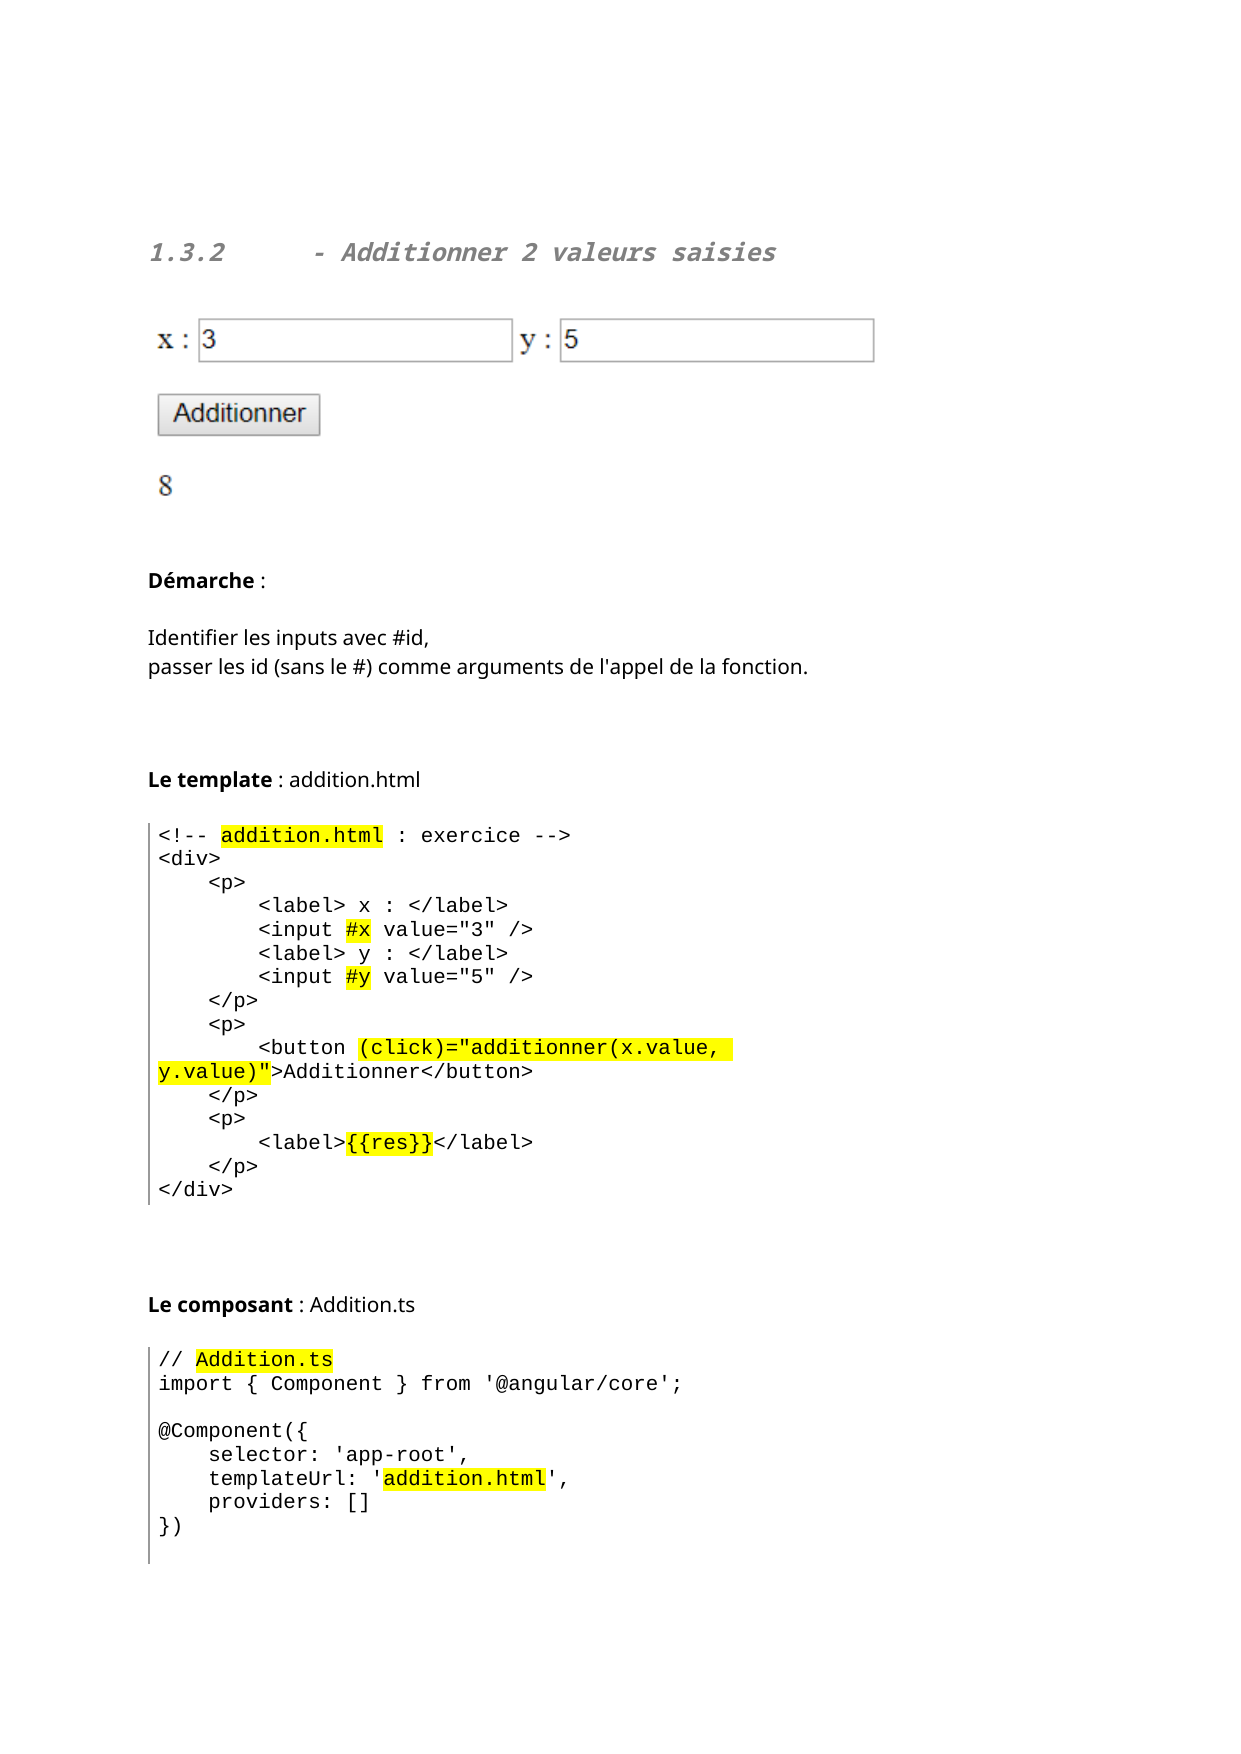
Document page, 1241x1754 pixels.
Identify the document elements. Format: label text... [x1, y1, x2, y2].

text <input #x value="3" /> [150, 919, 1092, 943]
text // Addition.ts [150, 1347, 1092, 1373]
text Identifier les inputs avec #id, [148, 623, 1092, 652]
text <p> [150, 872, 1092, 896]
text }) [150, 1515, 1092, 1538]
text templateUrl: 'addition.html', [150, 1467, 1092, 1491]
text <button (click)="additionner(x.value, y.value)">Additionner</button> [150, 1037, 1092, 1085]
text </p> [150, 1085, 1092, 1108]
text <div> [150, 848, 1092, 872]
text import { Component } from '@angular/core'; [150, 1373, 1092, 1397]
text selector: 'app-root', [150, 1444, 1092, 1467]
text providers: [] [150, 1491, 1092, 1515]
text passer les id (sans le #) comme arguments de l'appel de la fonction. [148, 652, 1092, 680]
text <label>{{res}}</label> [150, 1132, 1092, 1156]
subtitle - Additionner 2 valeurs saisies [148, 235, 1092, 269]
text <p> [150, 1014, 1092, 1037]
text <label> x : </label> [150, 896, 1092, 919]
text </p> [150, 1156, 1092, 1179]
text Démarche : [148, 567, 1092, 595]
picture [147, 303, 892, 510]
text <input #y value="5" /> [150, 966, 1092, 990]
text </div> [150, 1179, 1092, 1205]
text <label> y : </label> [150, 943, 1092, 966]
text </p> [150, 990, 1092, 1014]
text <!-- addition.html : exercice --> [148, 822, 1092, 848]
text <p> [150, 1108, 1092, 1132]
text Le composant : Addition.ts [148, 1290, 1092, 1319]
text Le template : addition.html [148, 766, 1092, 794]
text @Component({ [150, 1420, 1092, 1444]
